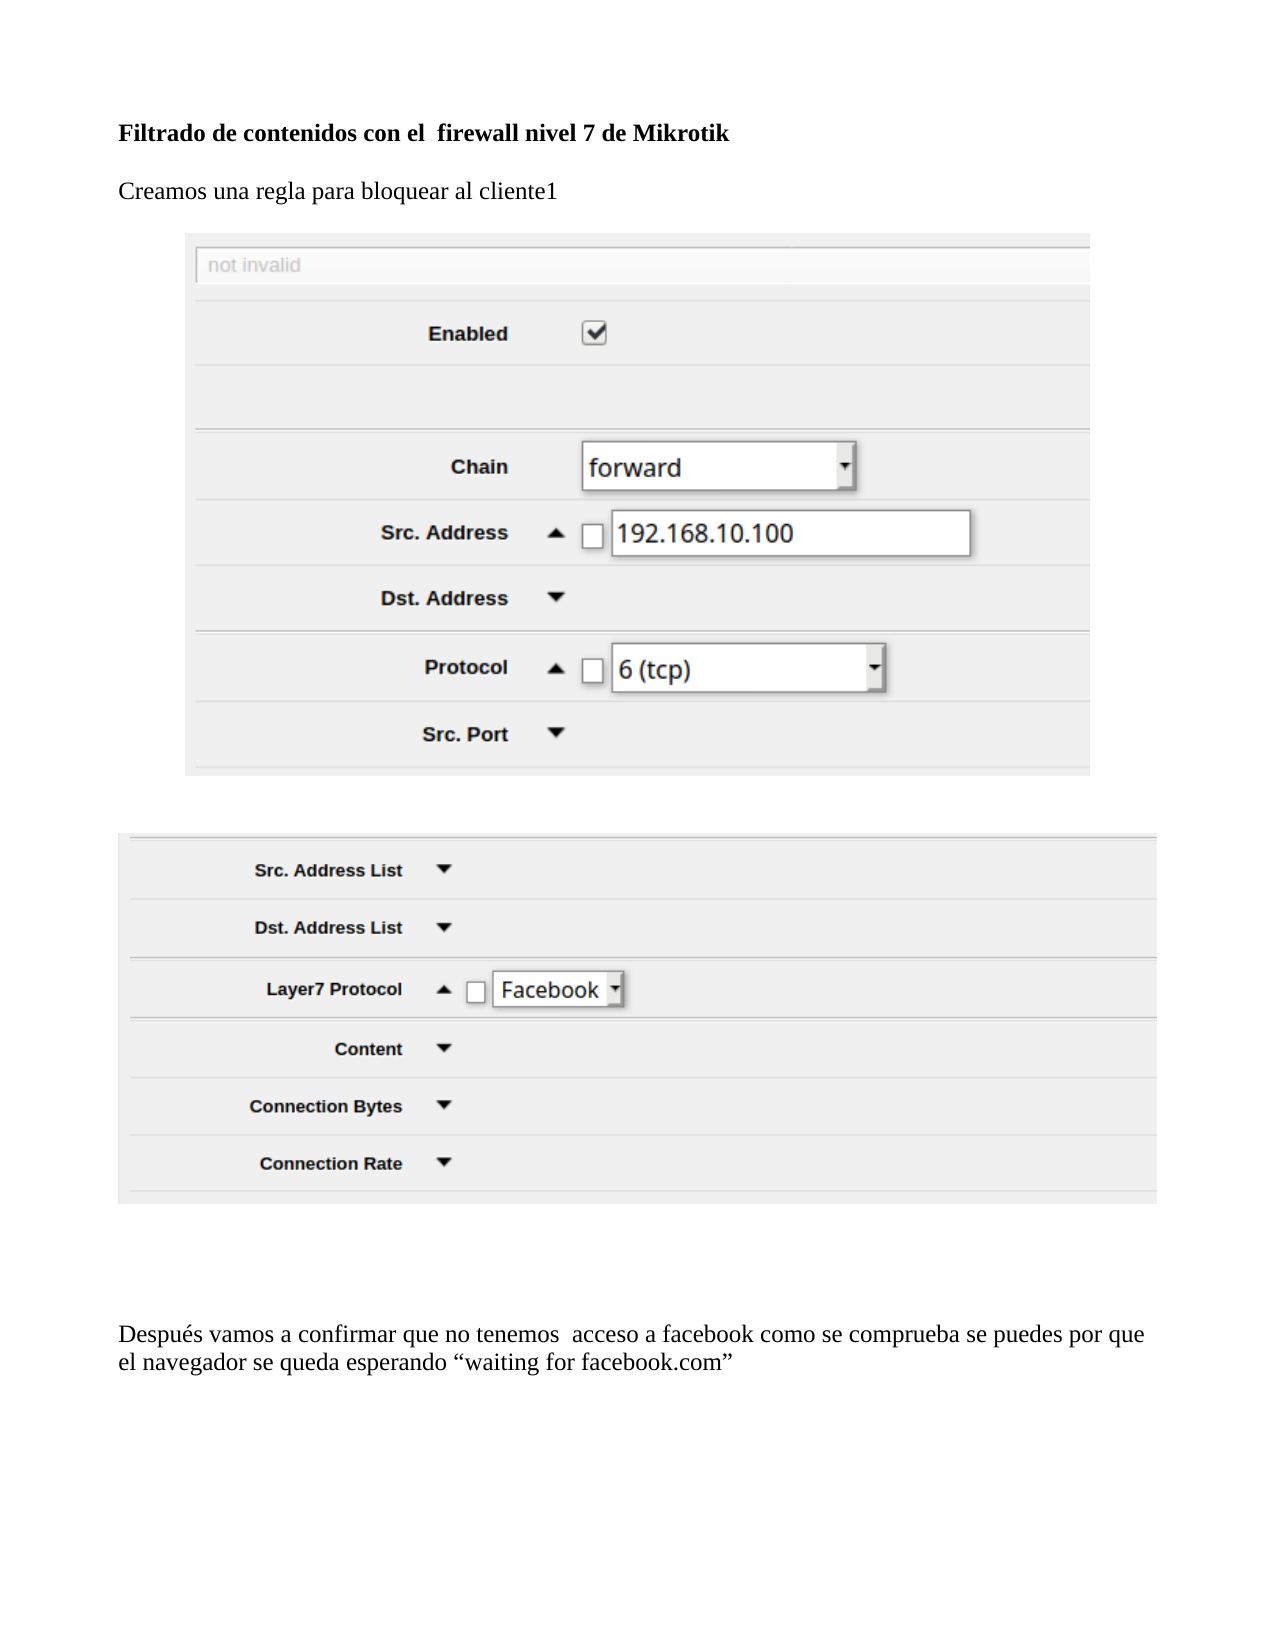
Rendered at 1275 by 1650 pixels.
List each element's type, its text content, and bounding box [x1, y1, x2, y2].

picture [118, 833, 1157, 1204]
text Creamos una regla para bloquear al cliente1 [118, 176, 1157, 205]
text Después vamos a confirmar que no tenemos acceso a facebook como se comprueba se puedes por que el navegador se queda esperando “waiting for facebook.com” [118, 1319, 1157, 1376]
picture [185, 233, 1090, 776]
